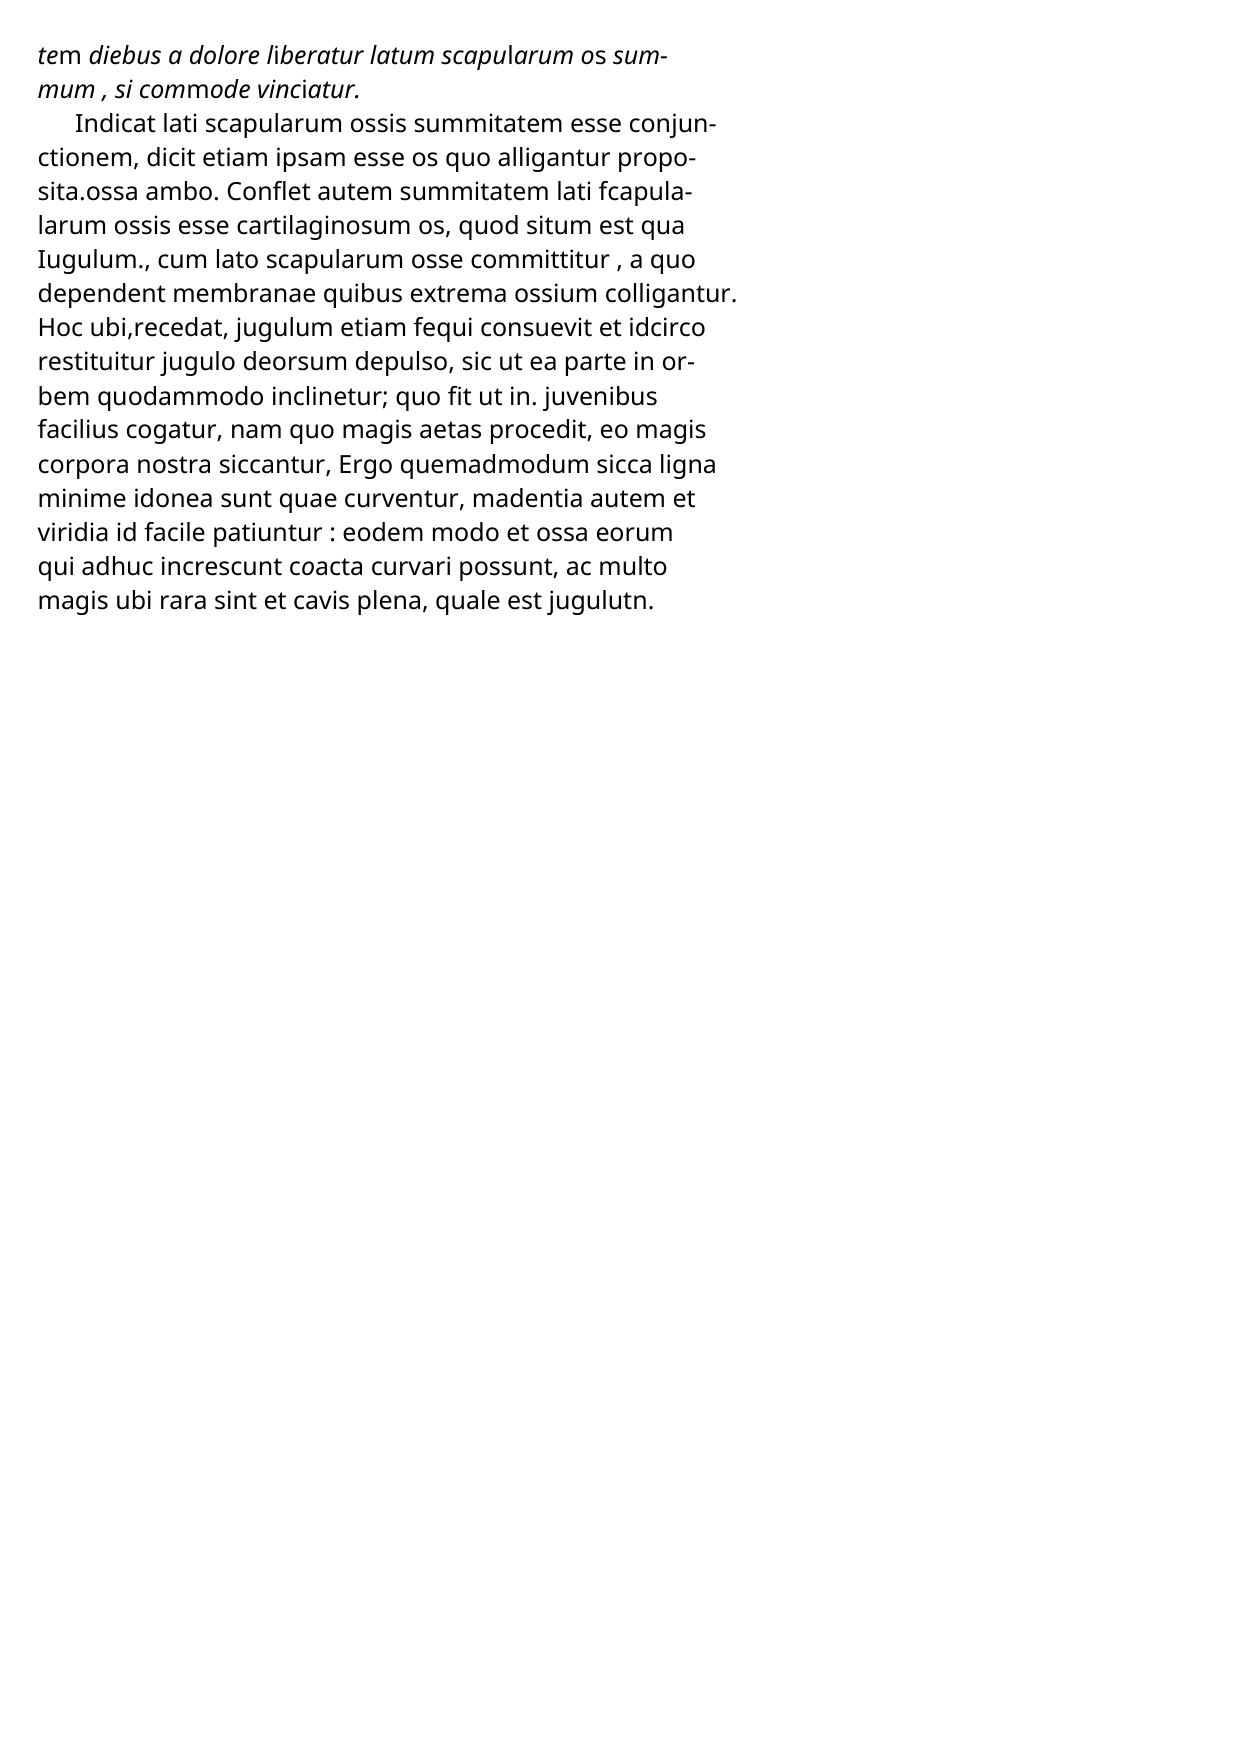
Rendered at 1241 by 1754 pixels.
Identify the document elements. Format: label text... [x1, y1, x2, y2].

text tem diebus a dolore liberatur latum scapularum os sum- mum , si commode vinciatur. [37, 37, 1203, 106]
text Indicat lati scapularum ossis summitatem esse conjun- ctionem, dicit etiam ipsam esse os quo alligantur propo- sita.ossa ambo. Conflet autem summitatem lati fcapula- larum ossis esse cartilaginosum os, quod situm est qua Iugulum., cum lato scapularum osse committitur , a quo dependent membranae quibus extrema ossium colligantur. Hoc ubi,recedat, jugulum etiam fequi consuevit et idcirco restituitur jugulo deorsum depulso, sic ut ea parte in or- bem quodammodo inclinetur; quo fit ut in. juvenibus facilius cogatur, nam quo magis aetas procedit, eo magis corpora nostra siccantur, Ergo quemadmodum sicca ligna minime idonea sunt quae curventur, madentia autem et viridia id facile patiuntur : eodem modo et ossa eorum qui adhuc increscunt coacta curvari possunt, ac multo magis ubi rara sint et cavis plena, quale est jugulutn. [37, 106, 1203, 617]
